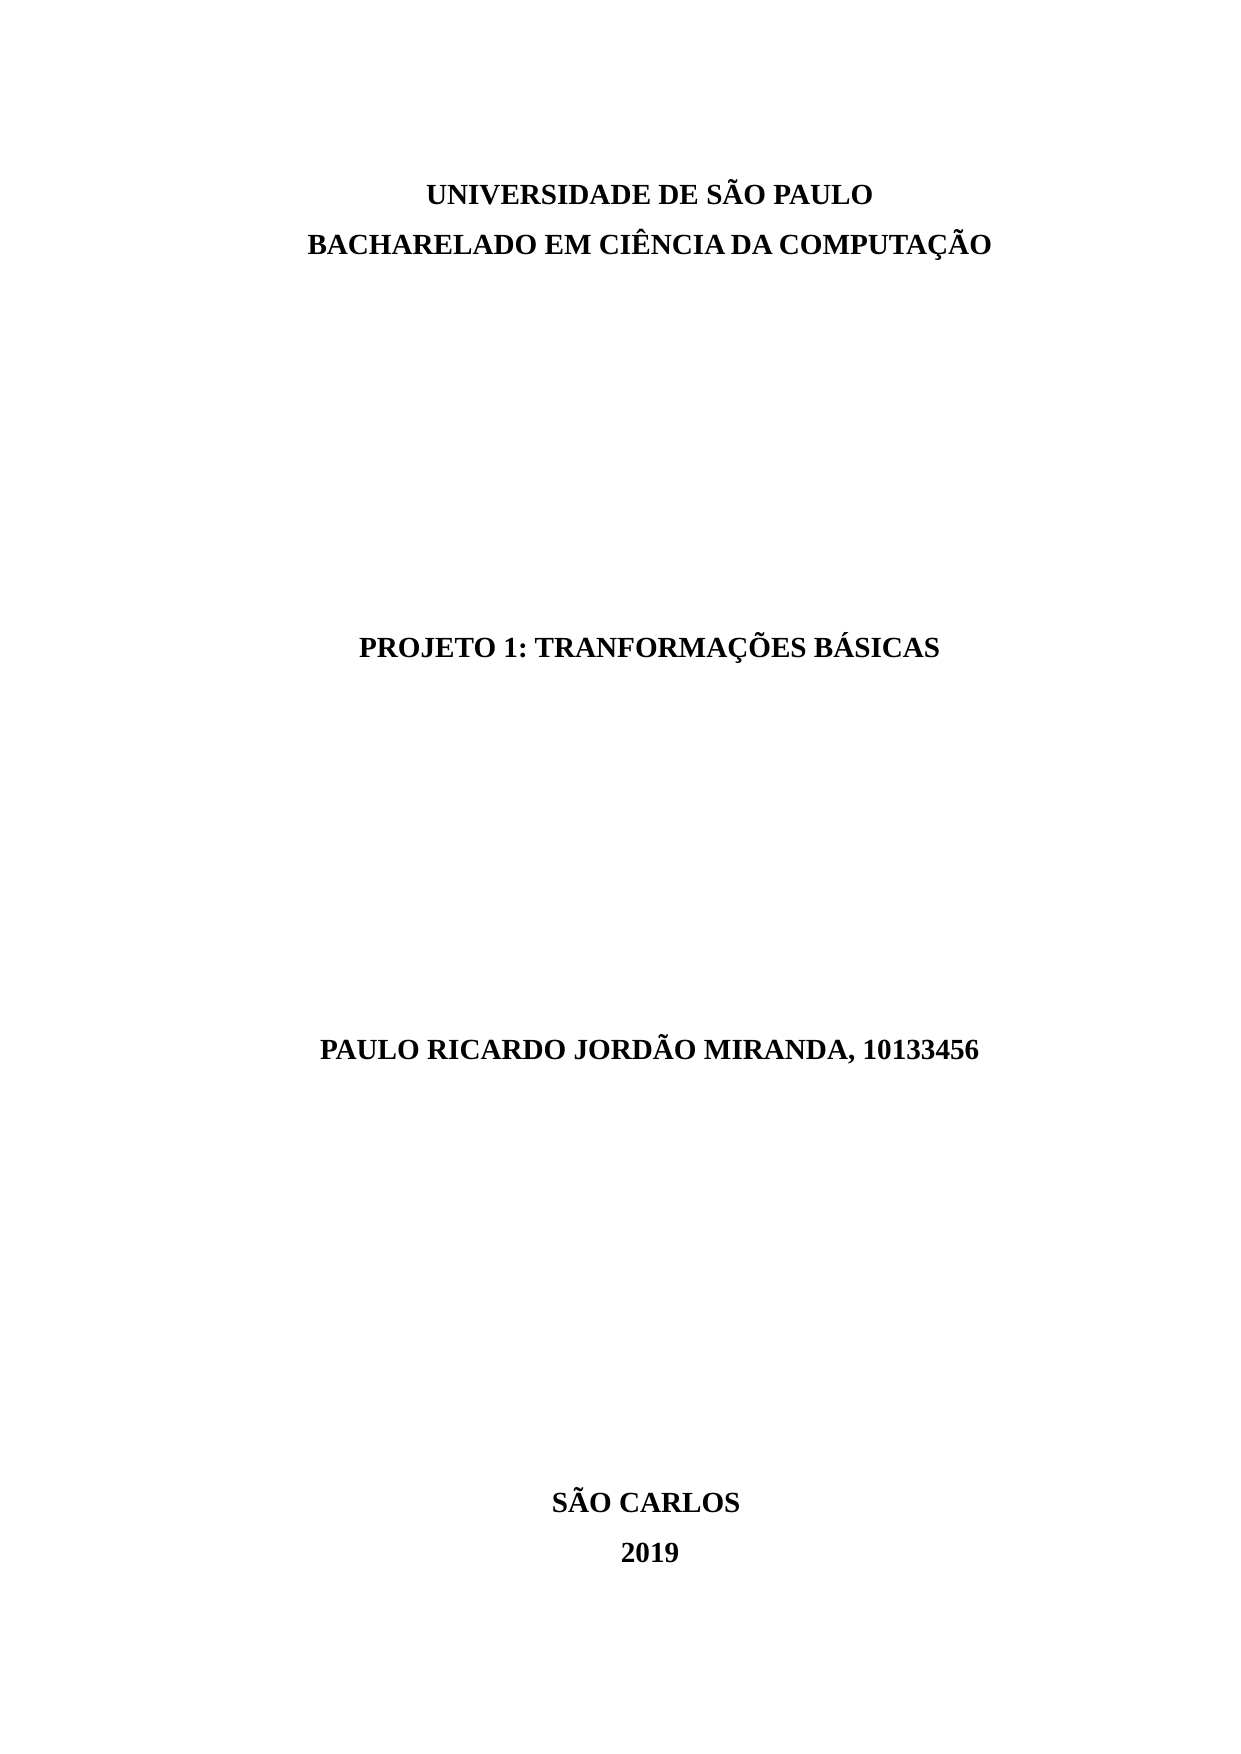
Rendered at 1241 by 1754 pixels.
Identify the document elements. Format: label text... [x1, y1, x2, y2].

text UNIVERSIDADE DE SÃO PAULO [177, 177, 1122, 211]
text PROJETO 1: TRANFORMAÇÕES BÁSICAS [177, 630, 1122, 663]
text 2019 [177, 1536, 1122, 1569]
text PAULO RICARDO JORDÃO MIRANDA, 10133456 [177, 1032, 1122, 1066]
text BACHARELADO EM CIÊNCIA DA COMPUTAÇÃO [177, 227, 1122, 261]
text SÃO CARLOS [177, 1485, 1122, 1519]
